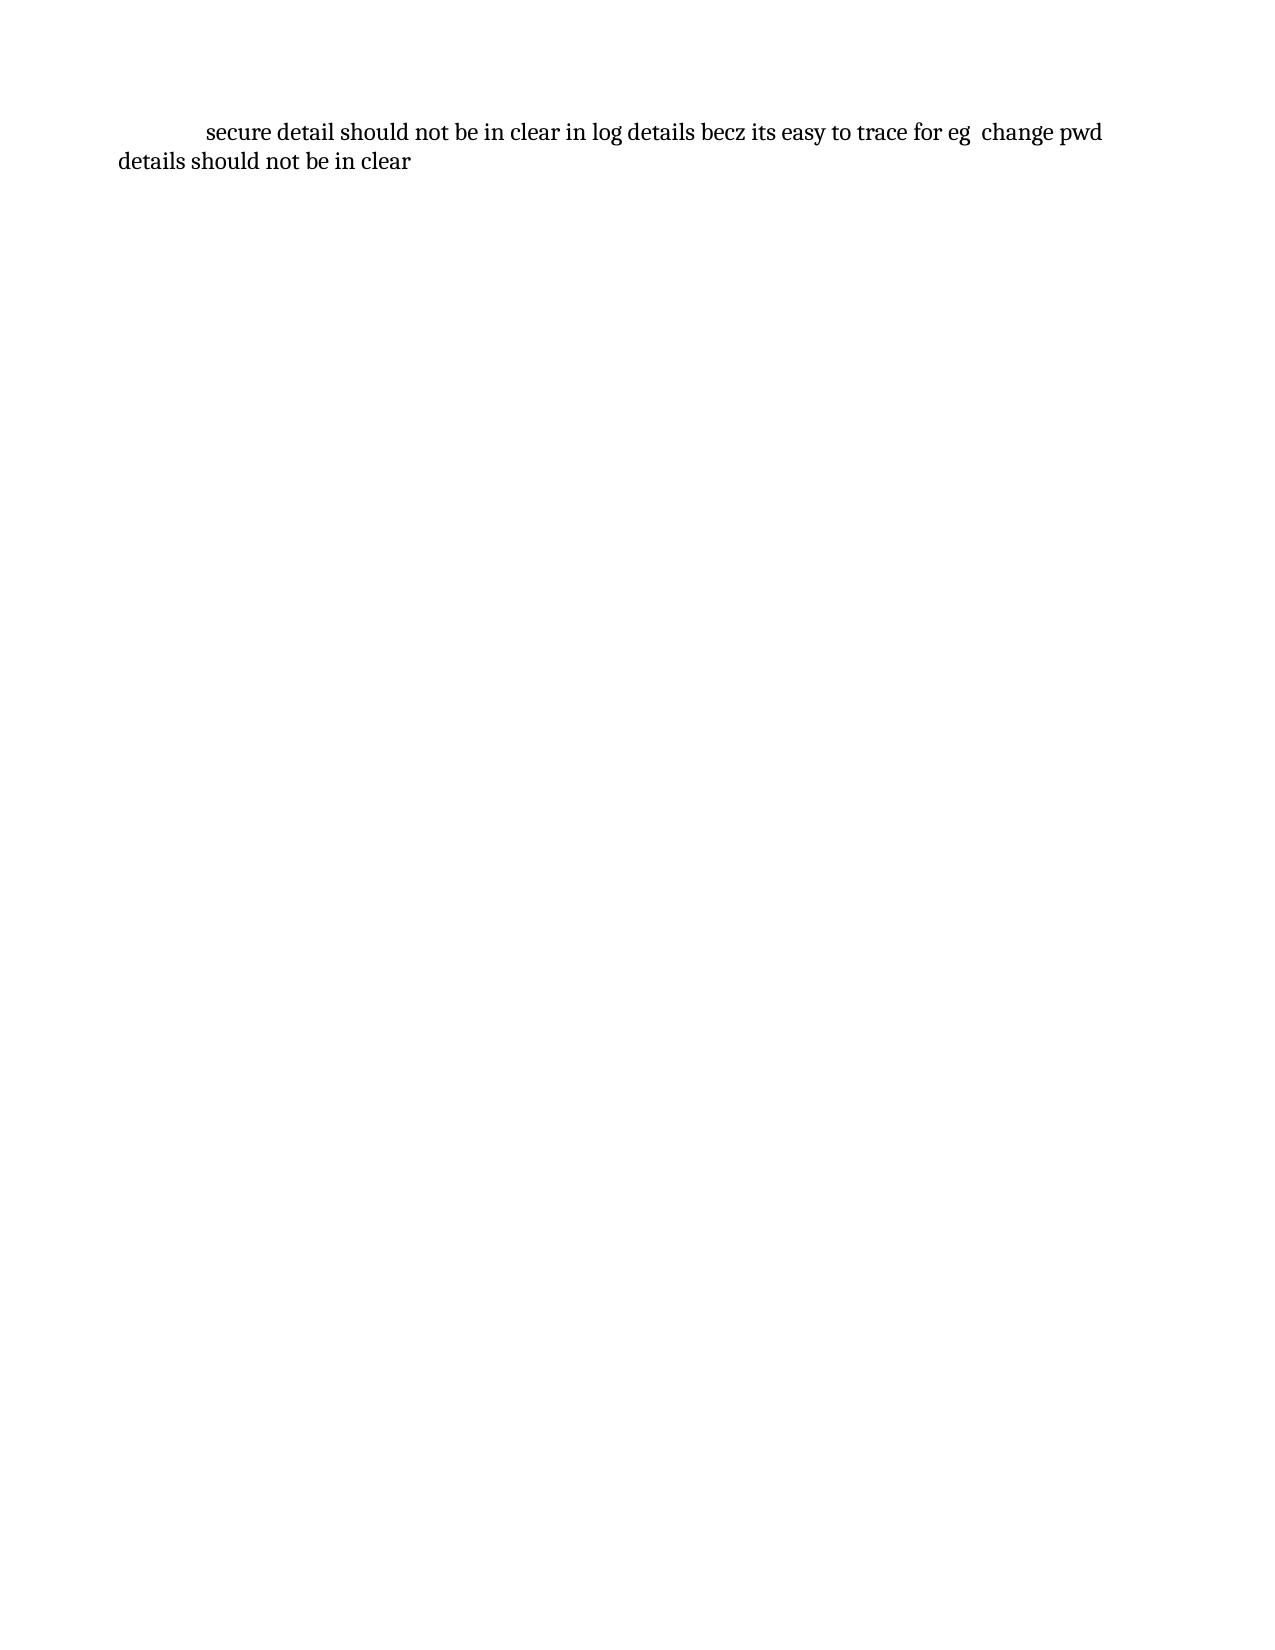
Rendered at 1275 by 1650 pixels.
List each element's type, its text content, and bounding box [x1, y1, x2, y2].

text secure detail should not be in clear in log details becz its easy to trace for eg change pwd details should not be in clear [118, 118, 1157, 176]
